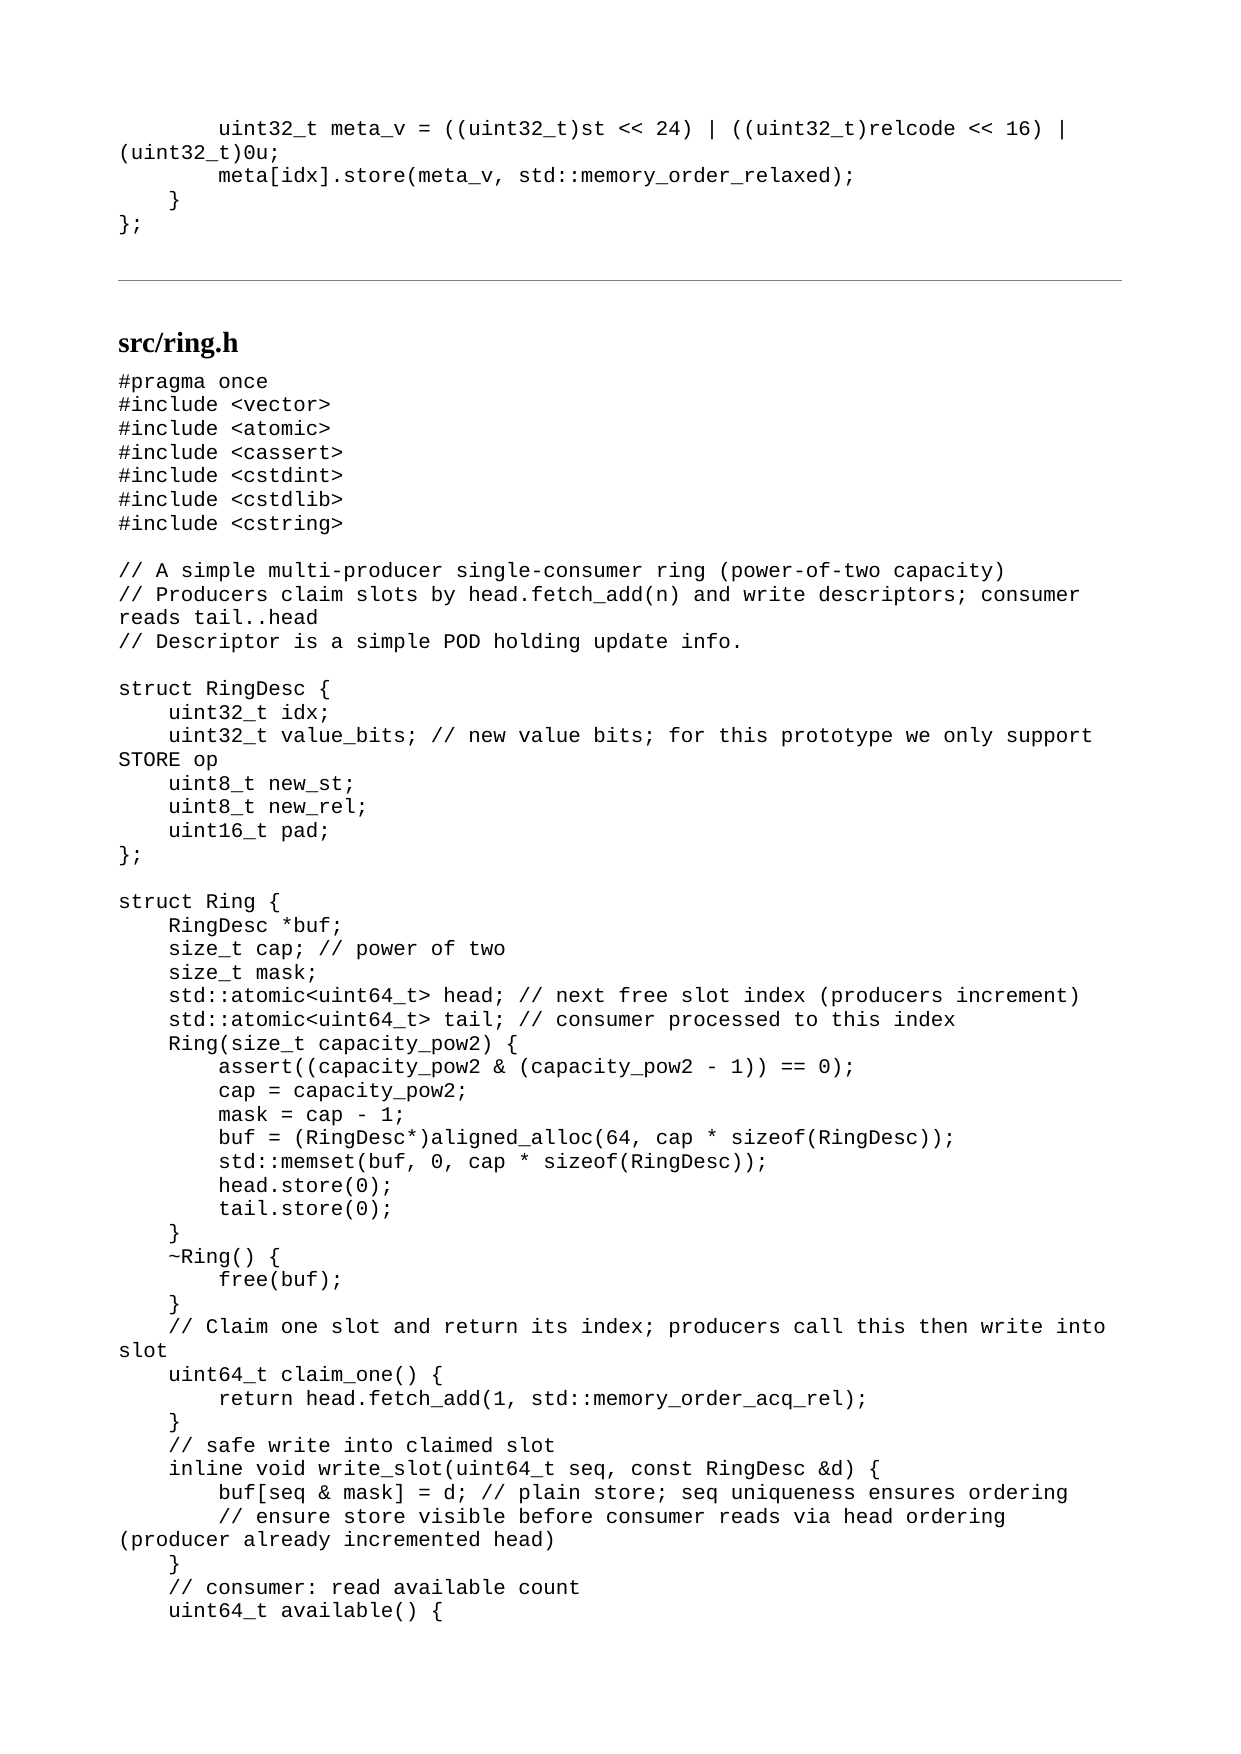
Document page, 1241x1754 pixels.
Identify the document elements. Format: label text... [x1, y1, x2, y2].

text } [118, 1222, 1122, 1246]
text tail.store(0); [118, 1198, 1122, 1222]
text uint8_t new_rel; [118, 796, 1122, 820]
text Ring(size_t capacity_pow2) { [118, 1033, 1122, 1056]
text } [118, 1411, 1122, 1435]
text uint8_t new_st; [118, 773, 1122, 796]
text size_t cap; // power of two [118, 938, 1122, 962]
text struct RingDesc { [118, 678, 1122, 702]
text uint16_t pad; [118, 820, 1122, 844]
text }; [118, 213, 1122, 236]
text mask = cap - 1; [118, 1104, 1122, 1127]
text struct Ring { [118, 891, 1122, 914]
text std::atomic<uint64_t> tail; // consumer processed to this index [118, 1009, 1122, 1033]
text // safe write into claimed slot [118, 1435, 1122, 1458]
subtitle src/ring.h [118, 325, 1122, 358]
text #include <cstring> [118, 513, 1122, 536]
text #pragma once [118, 371, 1122, 394]
text free(buf); [118, 1269, 1122, 1293]
text // ensure store visible before consumer reads via head ordering (producer already incremented head) [118, 1506, 1122, 1553]
text #include <cstdlib> [118, 489, 1122, 513]
text uint64_t claim_one() { [118, 1364, 1122, 1387]
text uint32_t meta_v = ((uint32_t)st << 24) | ((uint32_t)relcode << 16) | (uint32_t)0u; [118, 118, 1122, 165]
text // Claim one slot and return its index; producers call this then write into slot [118, 1317, 1122, 1364]
text RingDesc *buf; [118, 914, 1122, 938]
text } [118, 189, 1122, 213]
text #include <atomic> [118, 418, 1122, 442]
text // A simple multi-producer single-consumer ring (power-of-two capacity) [118, 560, 1122, 583]
text size_t mask; [118, 962, 1122, 986]
text } [118, 1293, 1122, 1317]
text std::memset(buf, 0, cap * sizeof(RingDesc)); [118, 1151, 1122, 1175]
text return head.fetch_add(1, std::memory_order_acq_rel); [118, 1387, 1122, 1411]
text } [118, 1553, 1122, 1577]
text }; [118, 844, 1122, 867]
text ~Ring() { [118, 1246, 1122, 1269]
text #include <cassert> [118, 442, 1122, 465]
text cap = capacity_pow2; [118, 1080, 1122, 1104]
text uint64_t available() { [118, 1600, 1122, 1624]
text #include <cstdint> [118, 465, 1122, 489]
text // consumer: read available count [118, 1577, 1122, 1600]
text // Producers claim slots by head.fetch_add(n) and write descriptors; consumer reads tail..head [118, 583, 1122, 631]
text uint32_t value_bits; // new value bits; for this prototype we only support STORE op [118, 725, 1122, 773]
text inline void write_slot(uint64_t seq, const RingDesc &d) { [118, 1458, 1122, 1482]
text assert((capacity_pow2 & (capacity_pow2 - 1)) == 0); [118, 1056, 1122, 1080]
text std::atomic<uint64_t> head; // next free slot index (producers increment) [118, 986, 1122, 1009]
text meta[idx].store(meta_v, std::memory_order_relaxed); [118, 165, 1122, 189]
text buf = (RingDesc*)aligned_alloc(64, cap * sizeof(RingDesc)); [118, 1127, 1122, 1151]
text #include <vector> [118, 394, 1122, 418]
text uint32_t idx; [118, 702, 1122, 725]
text head.store(0); [118, 1175, 1122, 1198]
text buf[seq & mask] = d; // plain store; seq uniqueness ensures ordering [118, 1482, 1122, 1506]
text // Descriptor is a simple POD holding update info. [118, 631, 1122, 654]
